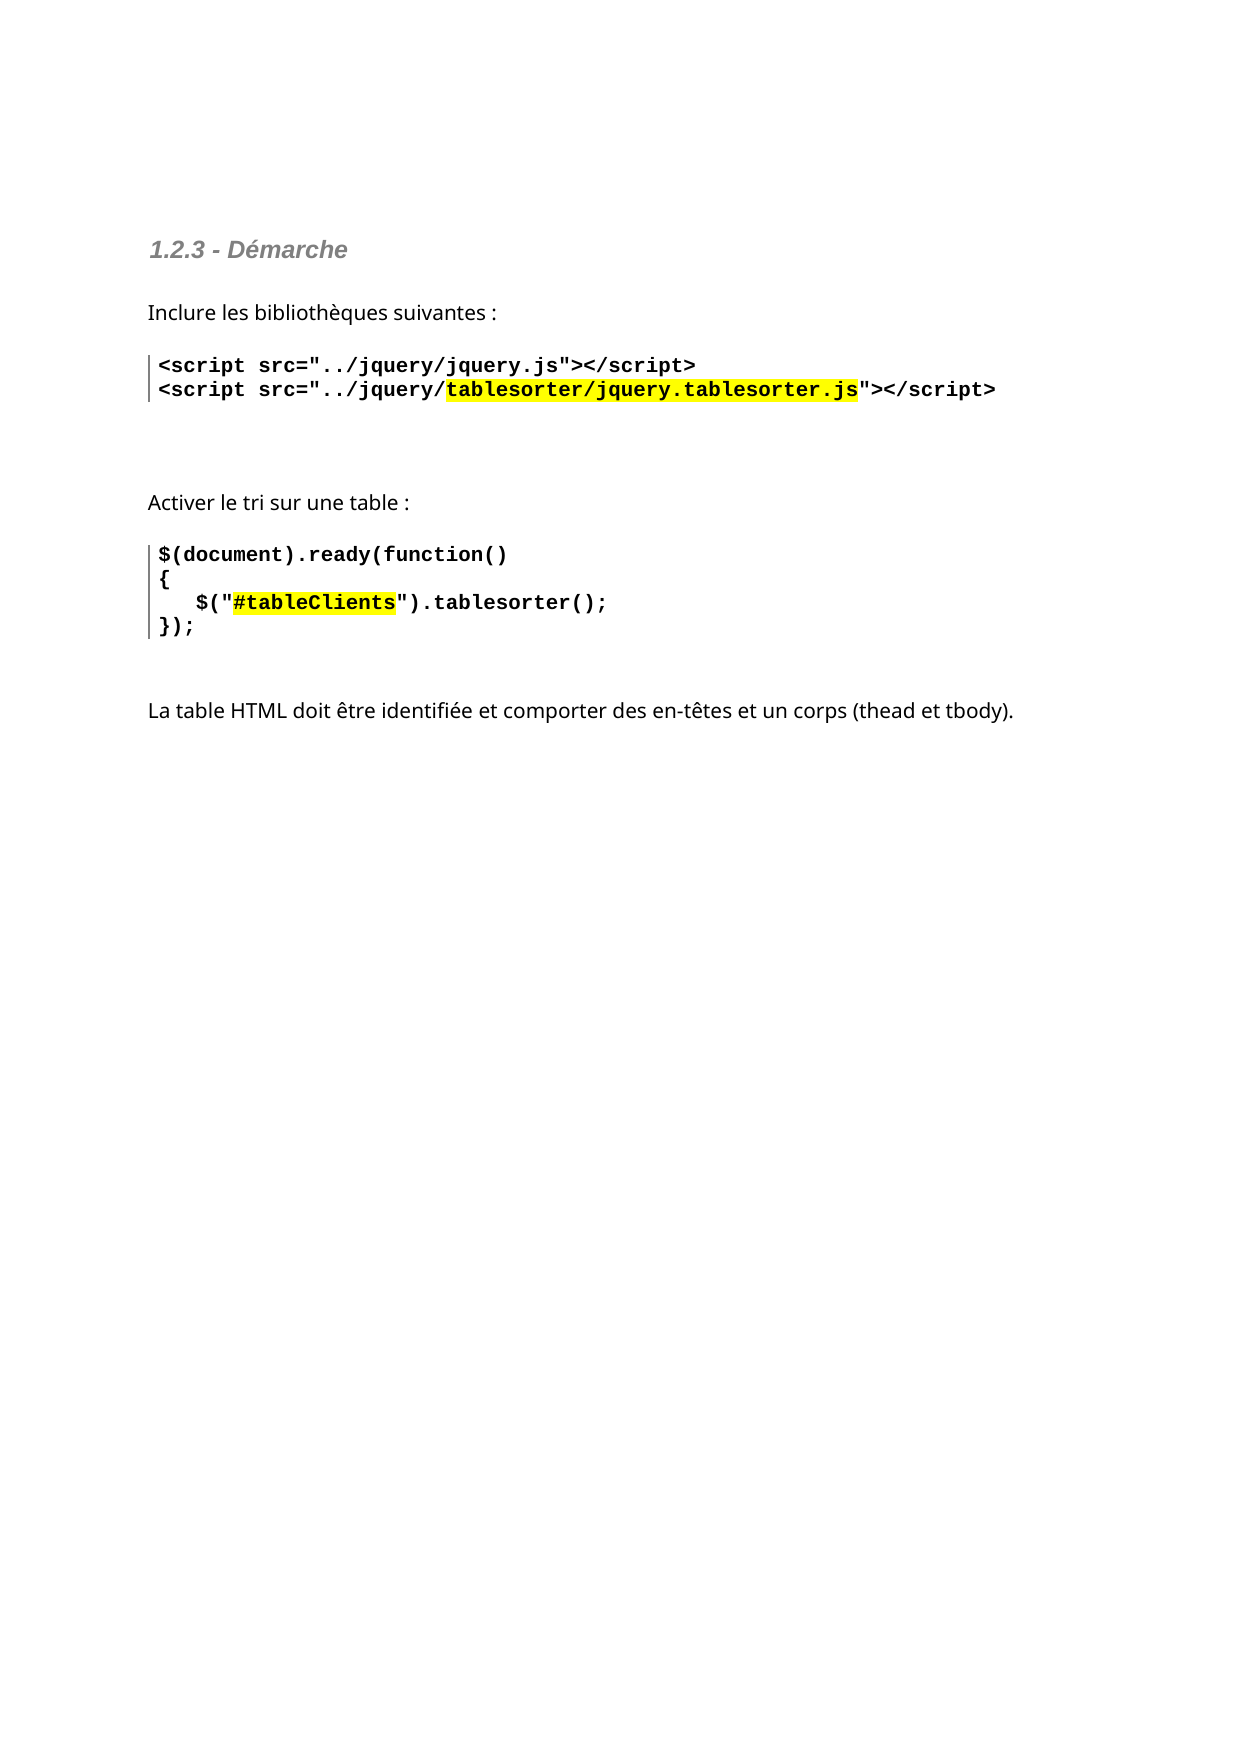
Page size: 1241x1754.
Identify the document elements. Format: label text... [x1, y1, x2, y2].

text { [150, 568, 1092, 592]
text <script src="../jquery/tablesorter/jquery.tablesorter.js"></script> [150, 379, 1092, 402]
text $(document).ready(function() [148, 544, 1092, 568]
text }); [150, 615, 1092, 639]
text $("#tableClients").tablesorter(); [150, 592, 1092, 615]
text La table HTML doit être identifiée et comporter des en-têtes et un corps (thead et tbody). [148, 696, 1092, 724]
text Inclure les bibliothèques suivantes : [148, 298, 1092, 327]
text Activer le tri sur une table : [148, 488, 1092, 516]
subtitle - Démarche [149, 235, 1092, 263]
text <script src="../jquery/jquery.js"></script> [150, 355, 1092, 379]
